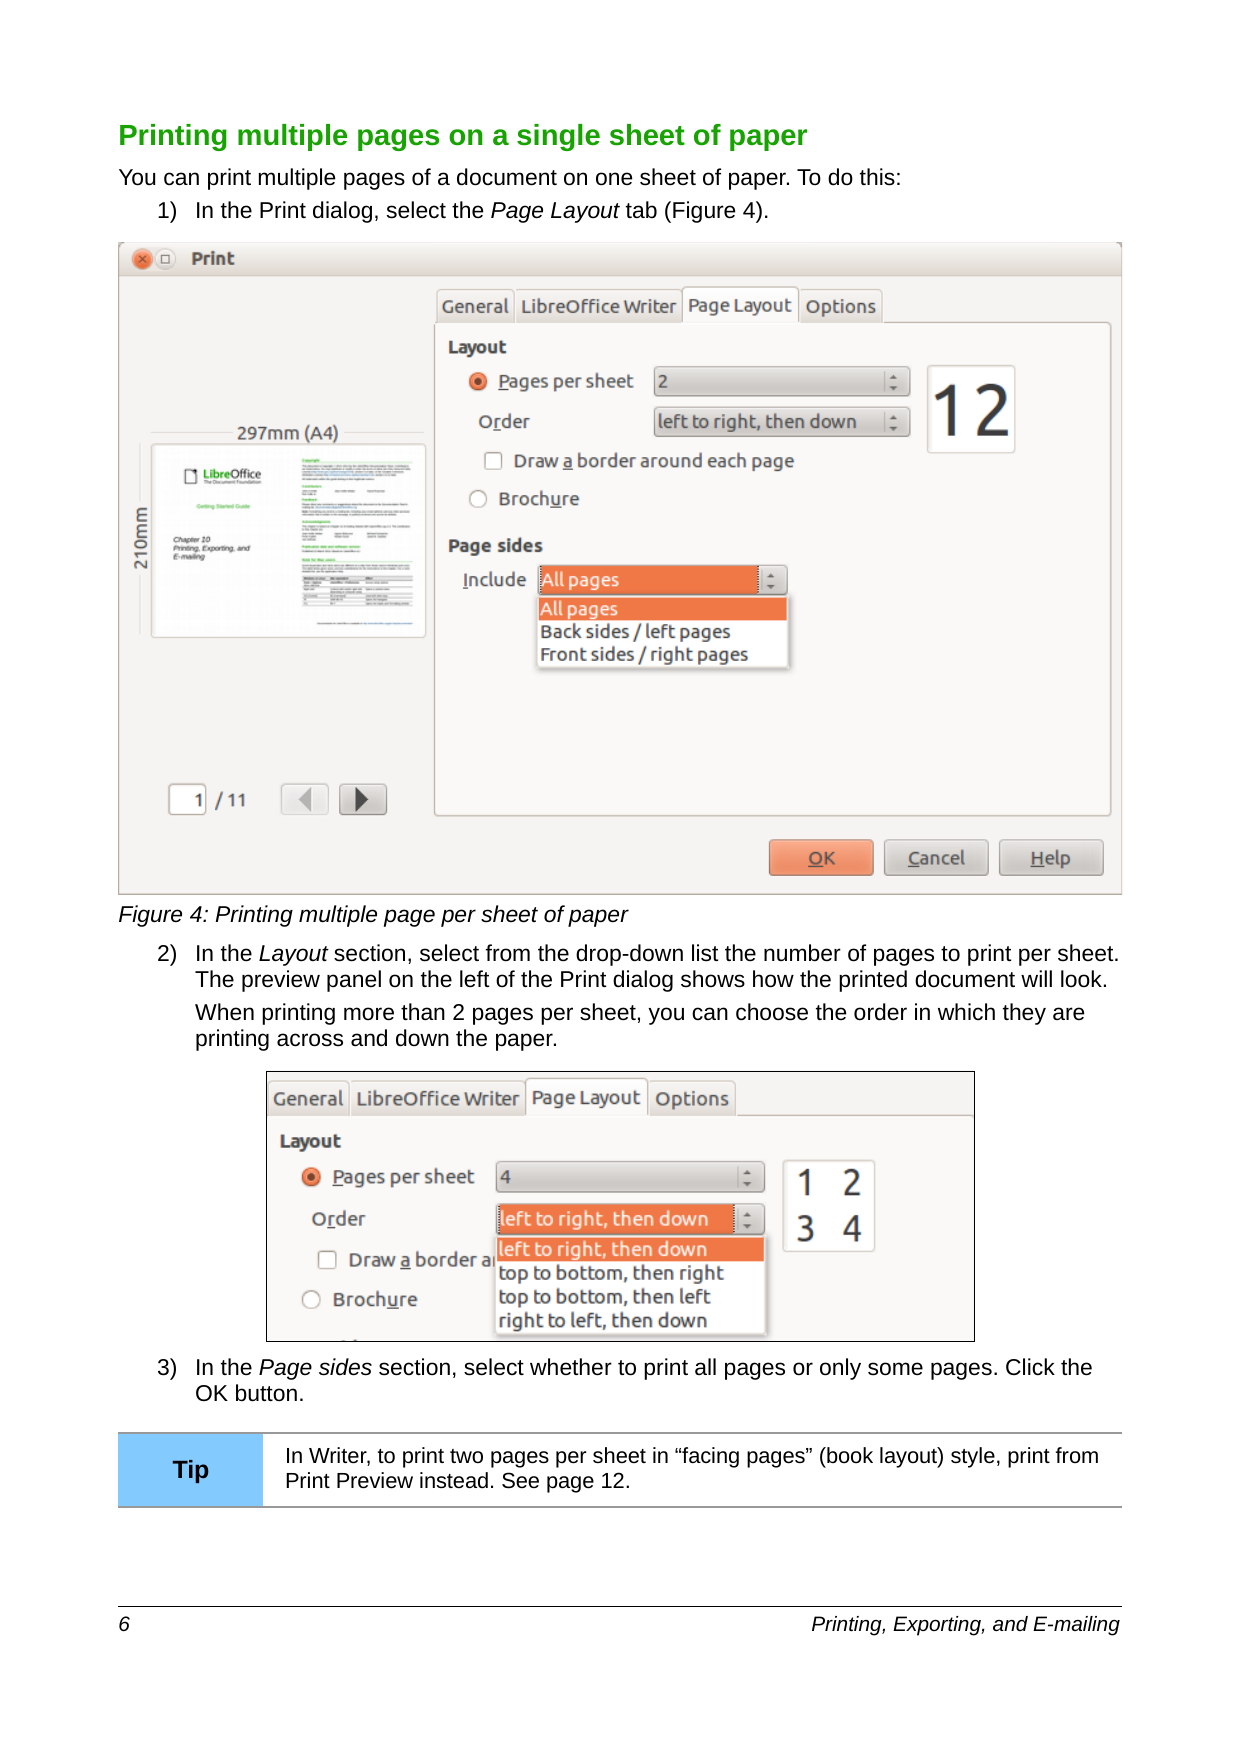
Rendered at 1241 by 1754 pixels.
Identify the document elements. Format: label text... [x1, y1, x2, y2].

picture [118, 242, 1123, 895]
list In the Page sides section, select whether to print all pages or only some pages. Click the OK button. [177, 1354, 1122, 1407]
list When printing more than 2 pages per sheet, you can choose the order in which they are printing across and down the paper. [195, 999, 1122, 1052]
table_header In Writer, to print two pages per sheet in “facing pages” (book layout) style, print from Print Preview instead. See page 12. [263, 1434, 1122, 1506]
picture [267, 1072, 974, 1341]
subtitle Printing multiple pages on a single sheet of paper [118, 118, 1122, 152]
text Figure 4: Printing multiple page per sheet of paper [118, 901, 1122, 928]
list In the Print dialog, select the Page Layout tab (Figure 4). [177, 197, 1122, 223]
list In the Layout section, select from the drop-down list the number of pages to print per sheet. The preview panel on the left of the Print dialog shows how the printed document will look. [177, 940, 1122, 993]
list You can print multiple pages of a document on one sheet of paper. To do this: [118, 164, 1122, 190]
